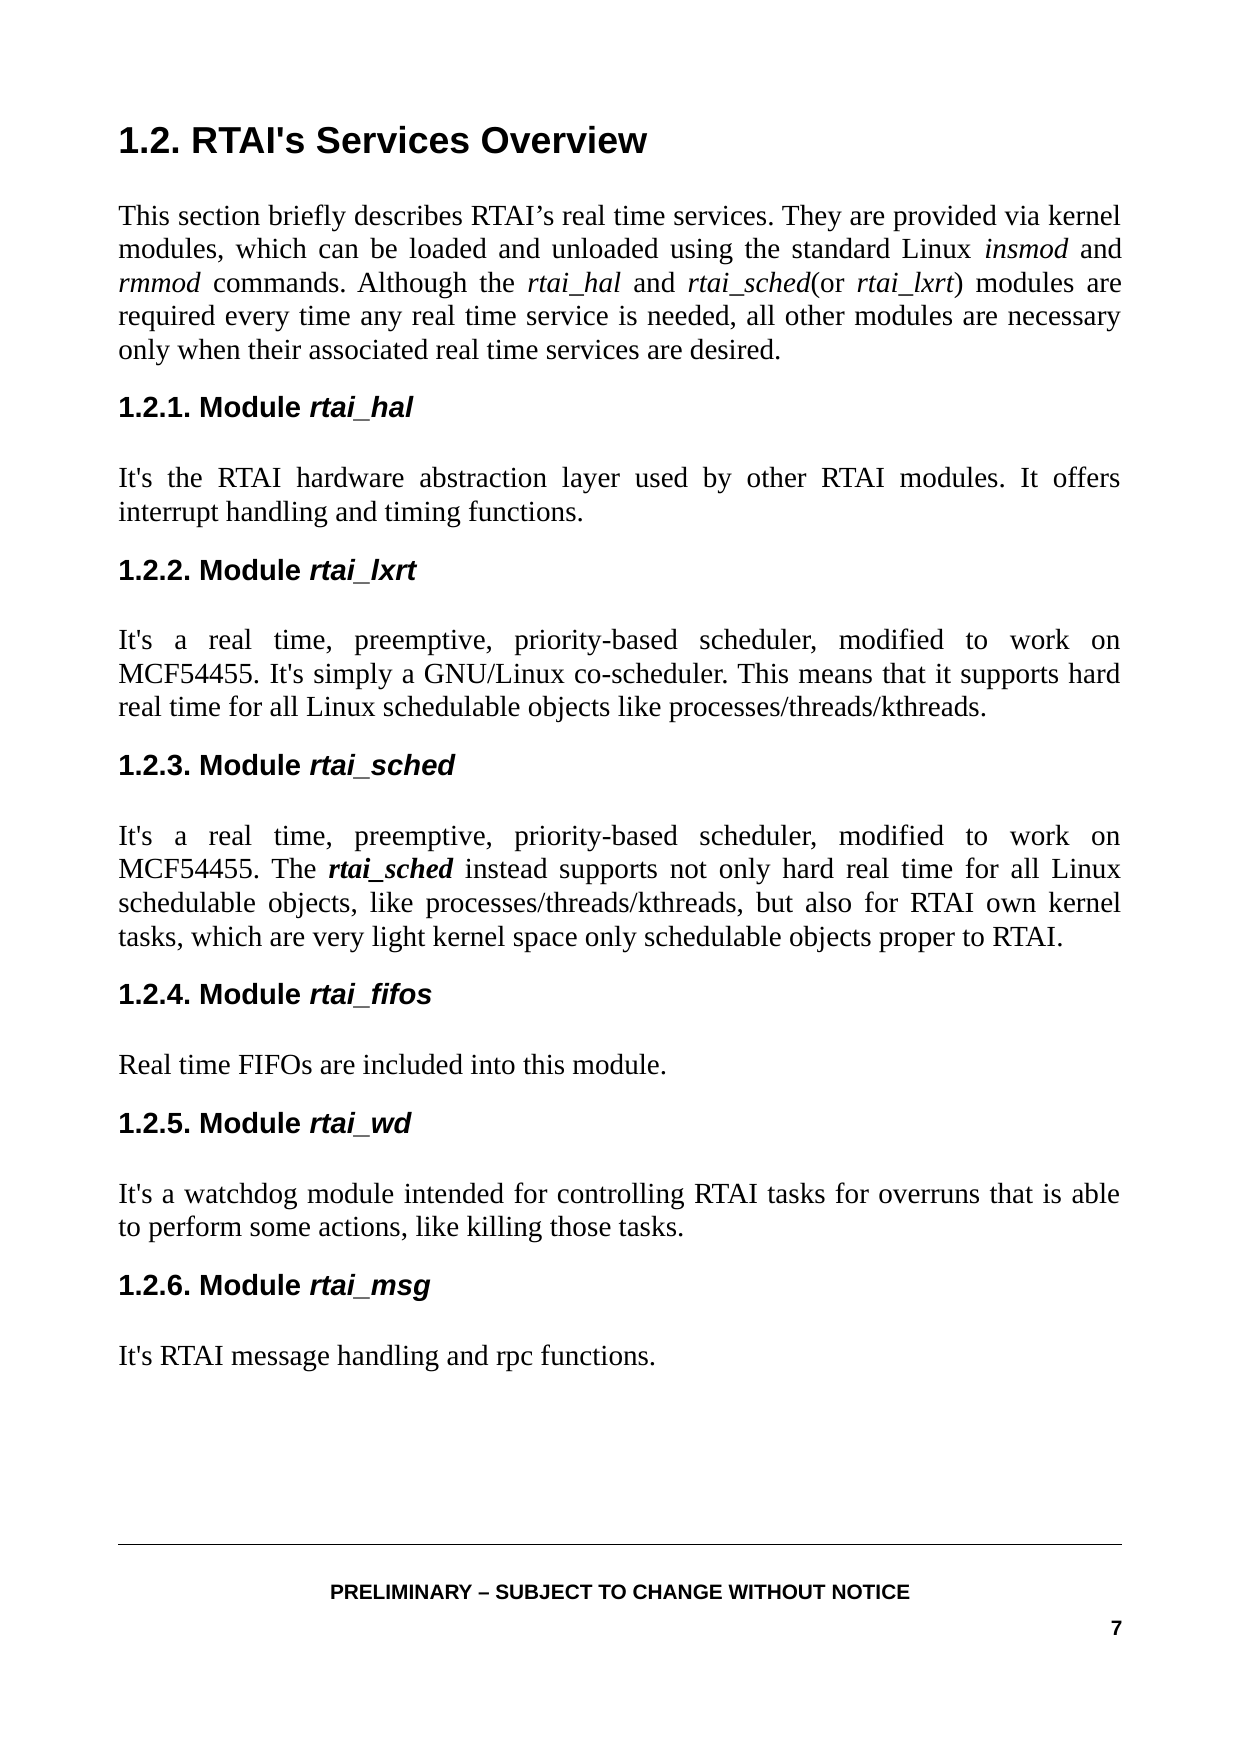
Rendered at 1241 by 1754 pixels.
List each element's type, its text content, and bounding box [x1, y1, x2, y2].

text It's RTAI message handling and rpc functions. [118, 1338, 1122, 1371]
subtitle 1.2.3. Module rtai_sched [118, 748, 1122, 782]
subtitle 1.2.4. Module rtai_fifos [118, 977, 1122, 1011]
text Real time FIFOs are included into this module. [118, 1047, 1122, 1081]
subtitle 1.2.2. Module rtai_lxrt [118, 552, 1122, 586]
subtitle 1.2. RTAI's Services Overview [118, 118, 1122, 161]
subtitle 1.2.5. Module rtai_wd [118, 1106, 1122, 1139]
text It's a watchdog module intended for controlling RTAI tasks for overruns that is able to perform some actions, like killing those tasks. [118, 1176, 1122, 1243]
text It's a real time, preemptive, priority-based scheduler, modified to work on MCF54455. It's simply a GNU/Linux co-scheduler. This means that it supports hard real time for all Linux schedulable objects like processes/threads/kthreads. [118, 622, 1122, 723]
text This section briefly describes RTAI’s real time services. They are provided via kernel modules, which can be loaded and unloaded using the standard Linux insmod and rmmod commands. Although the rtai_hal and rtai_sched(or rtai_lxrt) modules are required every time any real time service is needed, all other modules are necessary only when their associated real time services are desired. [118, 198, 1122, 365]
text It's a real time, preemptive, priority-based scheduler, modified to work on MCF54455. The rtai_sched instead supports not only hard real time for all Linux schedulable objects, like processes/threads/kthreads, but also for RTAI own kernel tasks, which are very light kernel space only schedulable objects proper to RTAI. [118, 818, 1122, 952]
subtitle 1.2.6. Module rtai_msg [118, 1268, 1122, 1301]
subtitle 1.2.1. Module rtai_hal [118, 390, 1122, 424]
text It's the RTAI hardware abstraction layer used by other RTAI modules. It offers interrupt handling and timing functions. [118, 460, 1122, 527]
